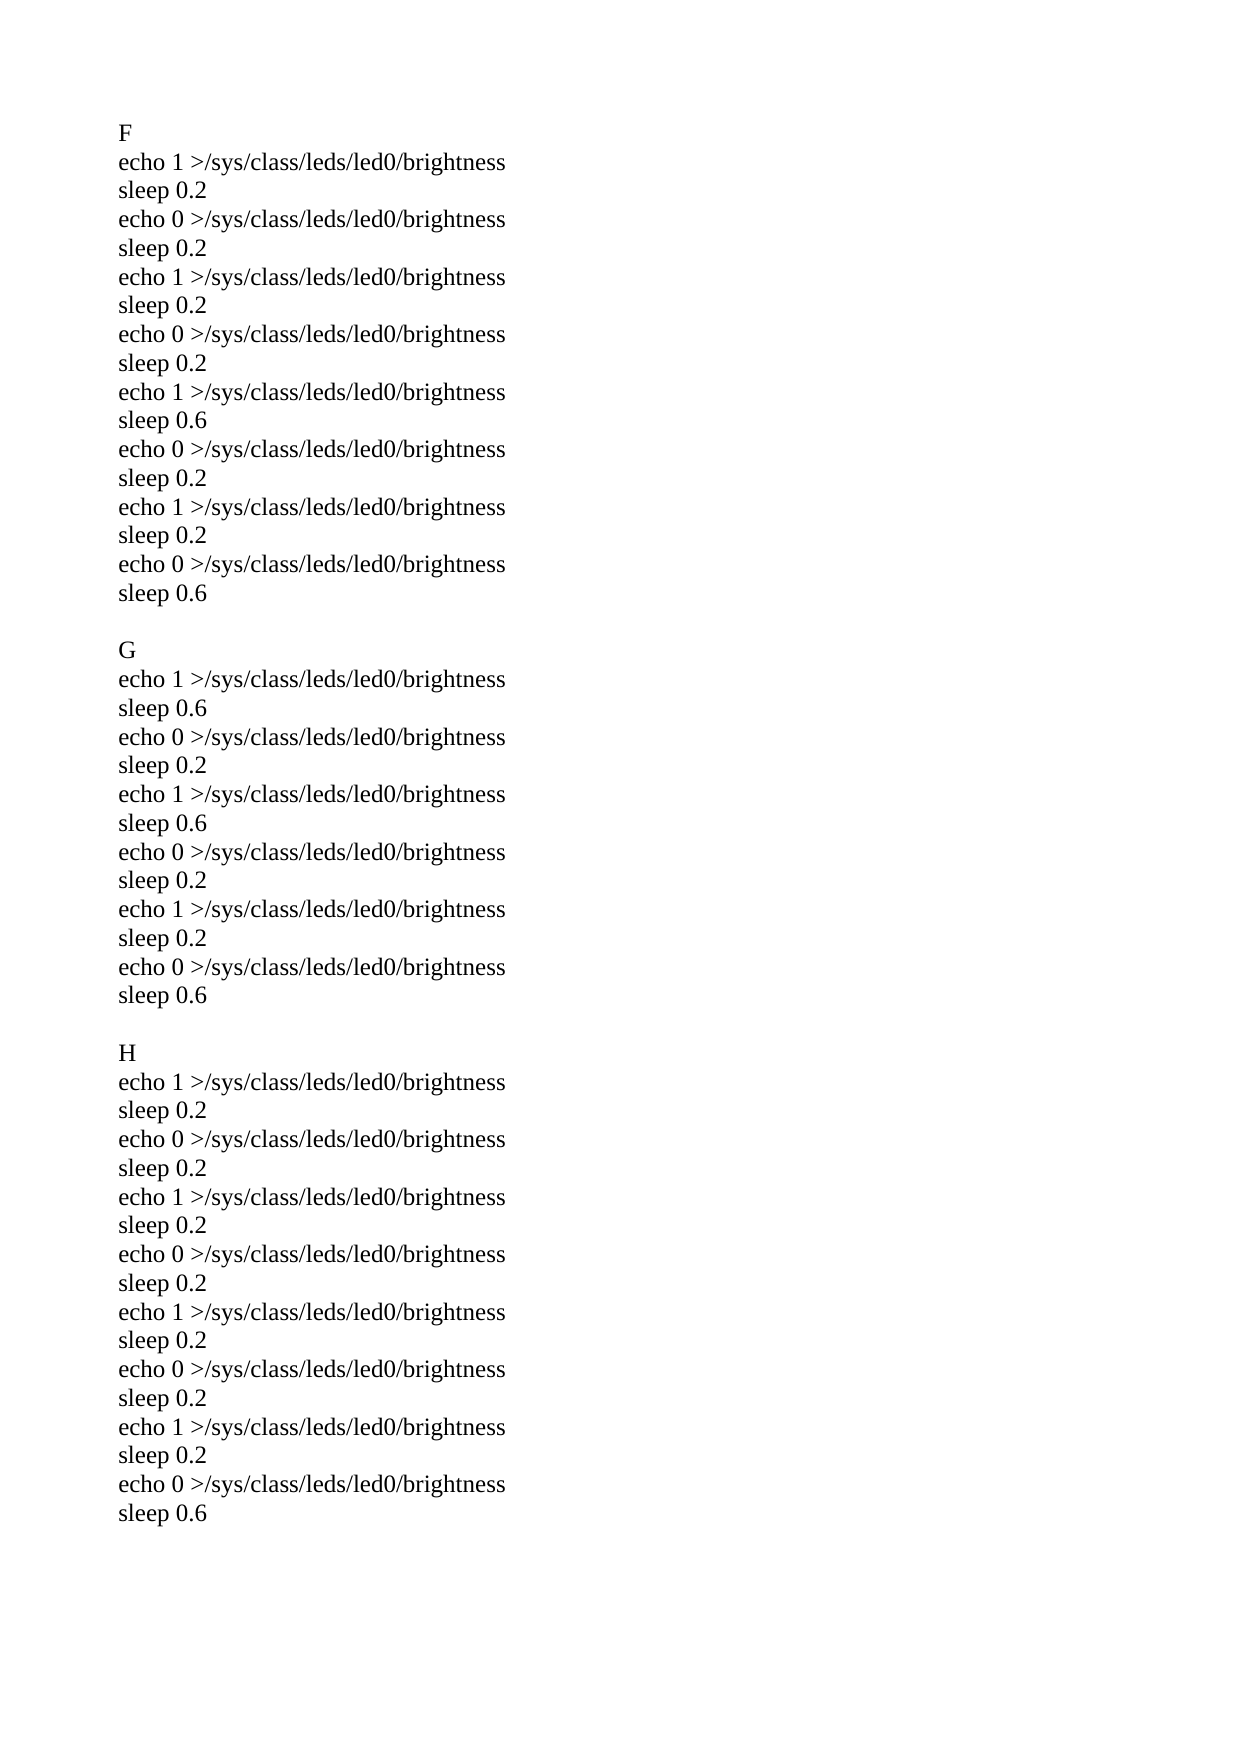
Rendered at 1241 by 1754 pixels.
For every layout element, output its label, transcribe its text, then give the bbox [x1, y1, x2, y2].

text sleep 0.2 [118, 1096, 1122, 1124]
text sleep 0.2 [118, 866, 1122, 894]
text sleep 0.2 [118, 521, 1122, 549]
text sleep 0.2 [118, 348, 1122, 377]
text sleep 0.2 [118, 1383, 1122, 1412]
text sleep 0.6 [118, 808, 1122, 837]
text echo 0 >/sys/class/leds/led0/brightness [118, 1239, 1122, 1268]
text sleep 0.2 [118, 291, 1122, 319]
text echo 0 >/sys/class/leds/led0/brightness [118, 1469, 1122, 1498]
text echo 0 >/sys/class/leds/led0/brightness [118, 434, 1122, 463]
text echo 1 >/sys/class/leds/led0/brightness [118, 492, 1122, 521]
text echo 1 >/sys/class/leds/led0/brightness [118, 779, 1122, 808]
text sleep 0.6 [118, 981, 1122, 1009]
text echo 0 >/sys/class/leds/led0/brightness [118, 837, 1122, 866]
text echo 0 >/sys/class/leds/led0/brightness [118, 1124, 1122, 1153]
text echo 1 >/sys/class/leds/led0/brightness [118, 1412, 1122, 1441]
text echo 0 >/sys/class/leds/led0/brightness [118, 549, 1122, 578]
text sleep 0.2 [118, 1441, 1122, 1469]
text sleep 0.6 [118, 1498, 1122, 1527]
text sleep 0.2 [118, 1153, 1122, 1182]
text echo 1 >/sys/class/leds/led0/brightness [118, 894, 1122, 923]
text echo 1 >/sys/class/leds/led0/brightness [118, 664, 1122, 693]
text echo 1 >/sys/class/leds/led0/brightness [118, 377, 1122, 406]
text echo 0 >/sys/class/leds/led0/brightness [118, 319, 1122, 348]
text sleep 0.6 [118, 578, 1122, 607]
text echo 1 >/sys/class/leds/led0/brightness [118, 262, 1122, 291]
text echo 0 >/sys/class/leds/led0/brightness [118, 204, 1122, 233]
text echo 1 >/sys/class/leds/led0/brightness [118, 147, 1122, 176]
text echo 0 >/sys/class/leds/led0/brightness [118, 952, 1122, 981]
text echo 0 >/sys/class/leds/led0/brightness [118, 1354, 1122, 1383]
text sleep 0.2 [118, 1268, 1122, 1297]
text sleep 0.2 [118, 463, 1122, 492]
text sleep 0.2 [118, 923, 1122, 952]
text sleep 0.2 [118, 751, 1122, 779]
text G [118, 636, 1122, 664]
text sleep 0.2 [118, 1211, 1122, 1239]
text sleep 0.2 [118, 1326, 1122, 1354]
text F [118, 118, 1122, 147]
text sleep 0.2 [118, 233, 1122, 262]
text sleep 0.6 [118, 406, 1122, 434]
text echo 0 >/sys/class/leds/led0/brightness [118, 722, 1122, 751]
text H [118, 1038, 1122, 1067]
text echo 1 >/sys/class/leds/led0/brightness [118, 1182, 1122, 1211]
text echo 1 >/sys/class/leds/led0/brightness [118, 1297, 1122, 1326]
text sleep 0.2 [118, 176, 1122, 204]
text sleep 0.6 [118, 693, 1122, 722]
text echo 1 >/sys/class/leds/led0/brightness [118, 1067, 1122, 1096]
